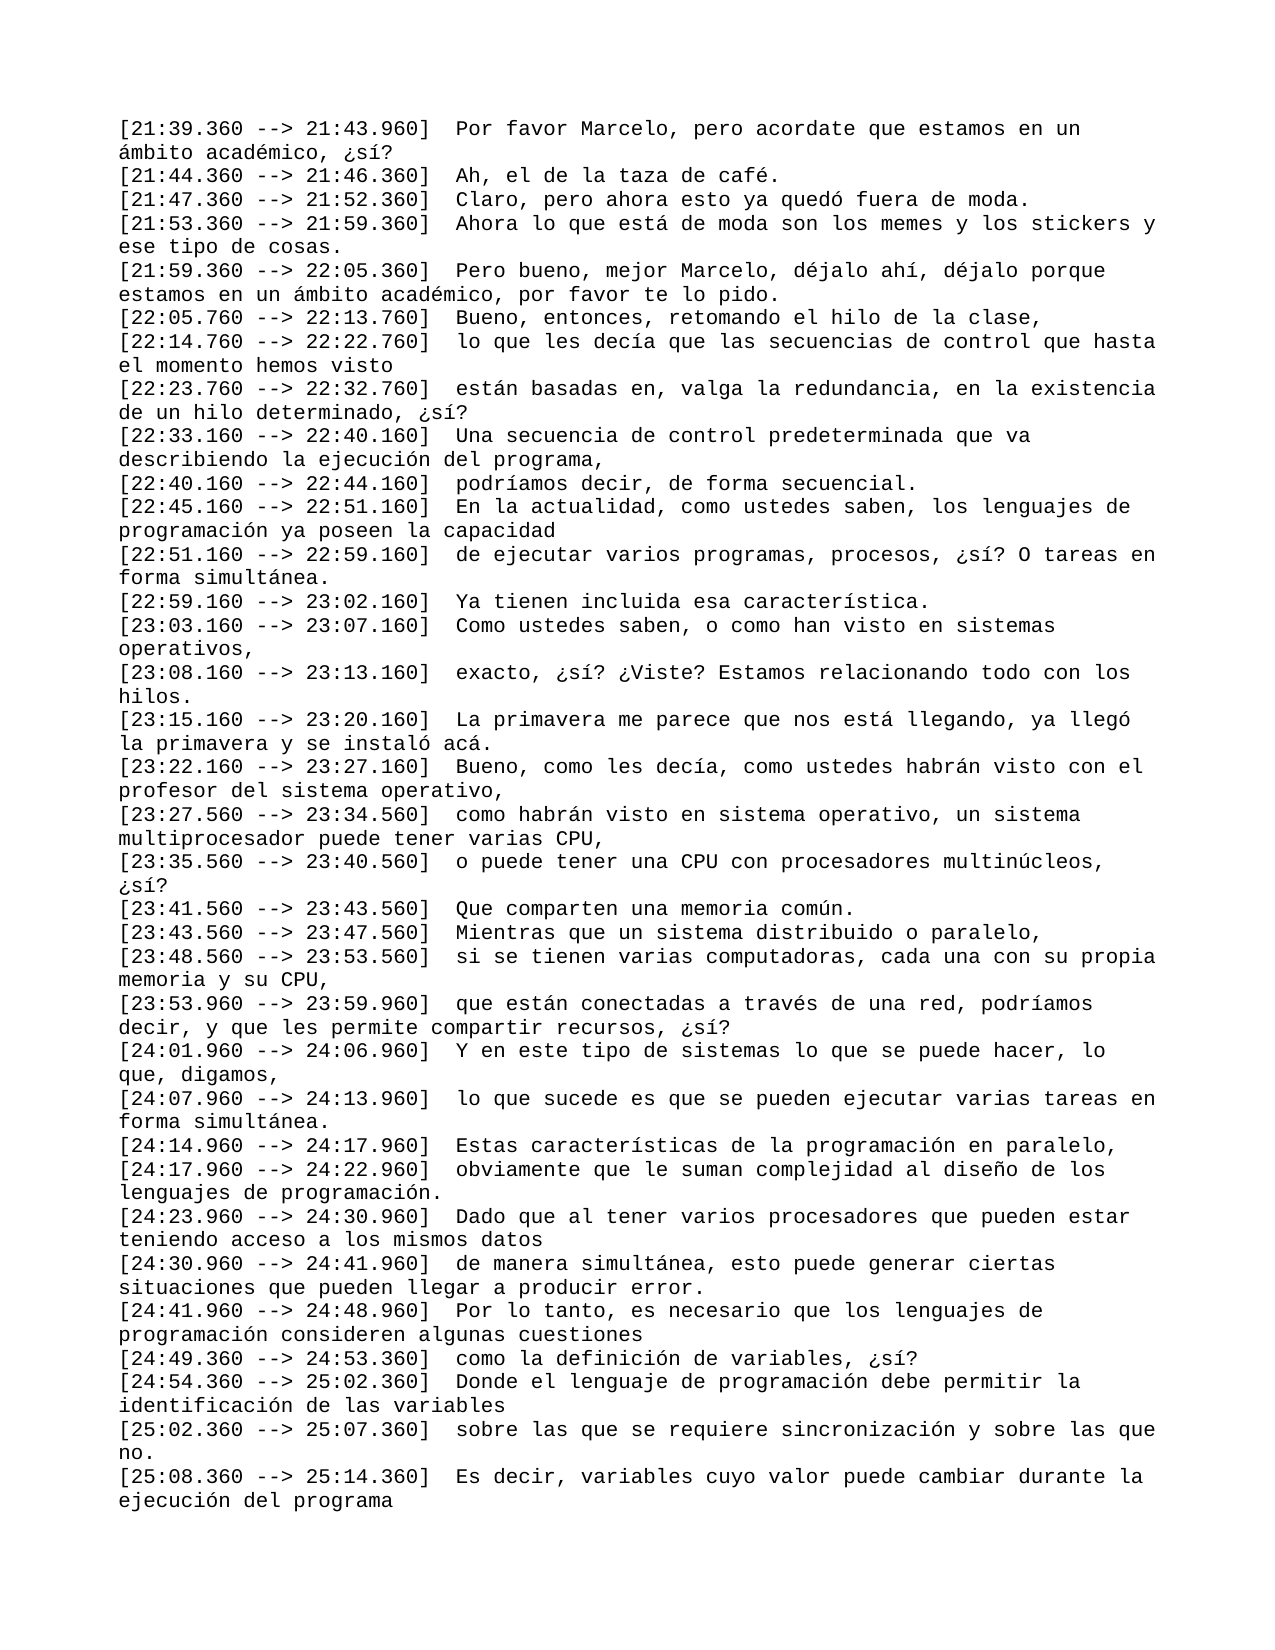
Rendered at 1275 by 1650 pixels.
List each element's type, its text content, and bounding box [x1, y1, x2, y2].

text [23:48.560 --> 23:53.560] si se tienen varias computadoras, cada una con su propia memoria y su CPU, [118, 946, 1157, 993]
text [23:22.160 --> 23:27.160] Bueno, como les decía, como ustedes habrán visto con el profesor del sistema operativo, [118, 757, 1157, 804]
text [22:51.160 --> 22:59.160] de ejecutar varios programas, procesos, ¿sí? O tareas en forma simultánea. [118, 544, 1157, 591]
text [22:33.160 --> 22:40.160] Una secuencia de control predeterminada que va describiendo la ejecución del programa, [118, 426, 1157, 473]
text [22:40.160 --> 22:44.160] podríamos decir, de forma secuencial. [118, 473, 1157, 496]
text [22:14.760 --> 22:22.760] lo que les decía que las secuencias de control que hasta el momento hemos visto [118, 331, 1157, 378]
text [22:23.760 --> 22:32.760] están basadas en, valga la redundancia, en la existencia de un hilo determinado, ¿sí? [118, 378, 1157, 426]
text [21:39.360 --> 21:43.960] Por favor Marcelo, pero acordate que estamos en un ámbito académico, ¿sí? [118, 118, 1157, 165]
text [24:54.360 --> 25:02.360] Donde el lenguaje de programación debe permitir la identificación de las variables [118, 1371, 1157, 1419]
text [24:07.960 --> 24:13.960] lo que sucede es que se pueden ejecutar varias tareas en forma simultánea. [118, 1088, 1157, 1135]
text [23:35.560 --> 23:40.560] o puede tener una CPU con procesadores multinúcleos, ¿sí? [118, 851, 1157, 898]
text [22:59.160 --> 23:02.160] Ya tienen incluida esa característica. [118, 591, 1157, 615]
text [24:14.960 --> 24:17.960] Estas características de la programación en paralelo, [118, 1135, 1157, 1158]
text [24:01.960 --> 24:06.960] Y en este tipo de sistemas lo que se puede hacer, lo que, digamos, [118, 1040, 1157, 1088]
text [24:23.960 --> 24:30.960] Dado que al tener varios procesadores que pueden estar teniendo acceso a los mismos datos [118, 1206, 1157, 1253]
text [25:02.360 --> 25:07.360] sobre las que se requiere sincronización y sobre las que no. [118, 1419, 1157, 1466]
text [22:05.760 --> 22:13.760] Bueno, entonces, retomando el hilo de la clase, [118, 307, 1157, 331]
text [24:17.960 --> 24:22.960] obviamente que le suman complejidad al diseño de los lenguajes de programación. [118, 1158, 1157, 1206]
text [23:41.560 --> 23:43.560] Que comparten una memoria común. [118, 898, 1157, 922]
text [23:08.160 --> 23:13.160] exacto, ¿sí? ¿Viste? Estamos relacionando todo con los hilos. [118, 662, 1157, 709]
text [23:53.960 --> 23:59.960] que están conectadas a través de una red, podríamos decir, y que les permite compartir recursos, ¿sí? [118, 993, 1157, 1040]
text [21:47.360 --> 21:52.360] Claro, pero ahora esto ya quedó fuera de moda. [118, 189, 1157, 213]
text [24:41.960 --> 24:48.960] Por lo tanto, es necesario que los lenguajes de programación consideren algunas cuestiones [118, 1300, 1157, 1348]
text [24:49.360 --> 24:53.360] como la definición de variables, ¿sí? [118, 1348, 1157, 1371]
text [23:27.560 --> 23:34.560] como habrán visto en sistema operativo, un sistema multiprocesador puede tener varias CPU, [118, 804, 1157, 851]
text [21:53.360 --> 21:59.360] Ahora lo que está de moda son los memes y los stickers y ese tipo de cosas. [118, 213, 1157, 260]
text [22:45.160 --> 22:51.160] En la actualidad, como ustedes saben, los lenguajes de programación ya poseen la capacidad [118, 496, 1157, 544]
text [21:44.360 --> 21:46.360] Ah, el de la taza de café. [118, 165, 1157, 189]
text [21:59.360 --> 22:05.360] Pero bueno, mejor Marcelo, déjalo ahí, déjalo porque estamos en un ámbito académico, por favor te lo pido. [118, 260, 1157, 307]
text [23:15.160 --> 23:20.160] La primavera me parece que nos está llegando, ya llegó la primavera y se instaló acá. [118, 709, 1157, 757]
text [25:08.360 --> 25:14.360] Es decir, variables cuyo valor puede cambiar durante la ejecución del programa [118, 1466, 1157, 1513]
text [23:03.160 --> 23:07.160] Como ustedes saben, o como han visto en sistemas operativos, [118, 615, 1157, 662]
text [23:43.560 --> 23:47.560] Mientras que un sistema distribuido o paralelo, [118, 922, 1157, 946]
text [24:30.960 --> 24:41.960] de manera simultánea, esto puede generar ciertas situaciones que pueden llegar a producir error. [118, 1253, 1157, 1300]
